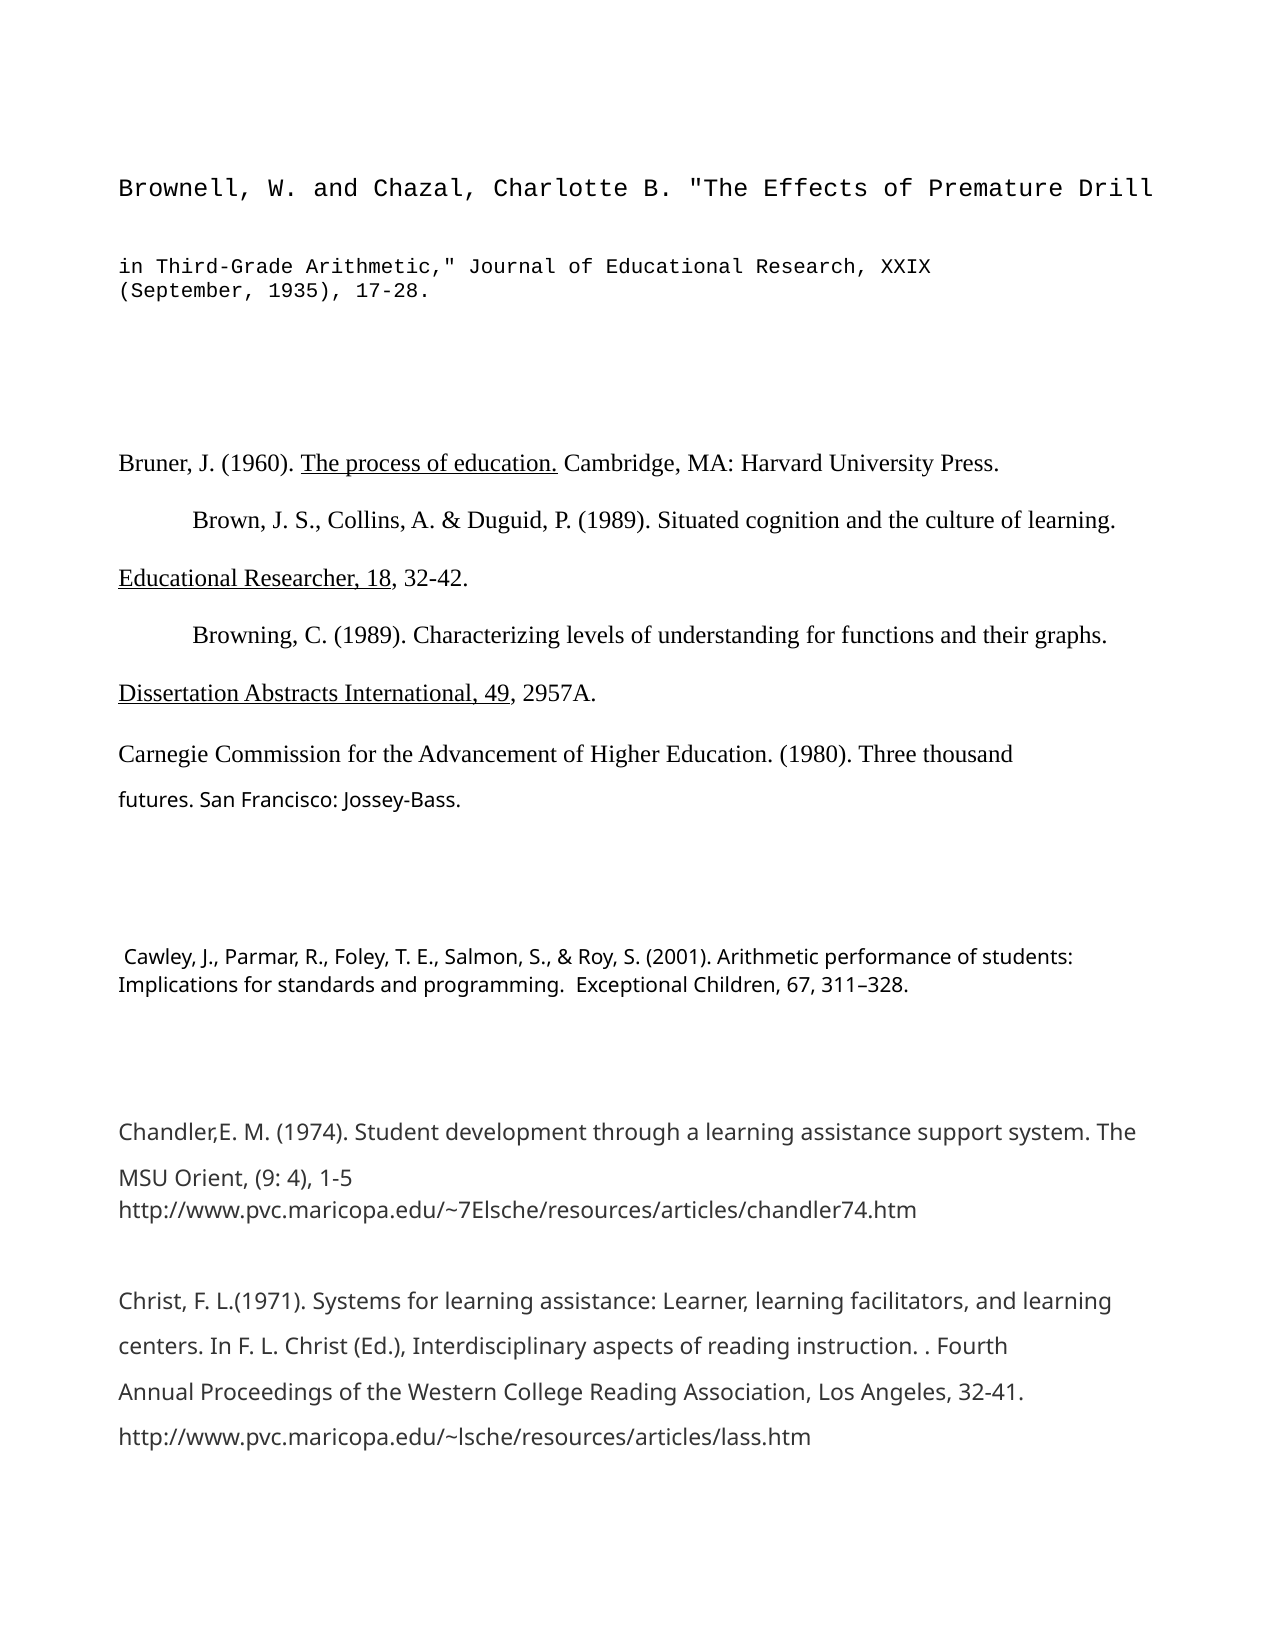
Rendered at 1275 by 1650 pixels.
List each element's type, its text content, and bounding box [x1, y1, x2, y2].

text Chandler,E. M. (1974). Student development through a learning assistance support system. The [118, 1114, 1157, 1147]
text Bruner, J. (1960). The process of education. Cambridge, MA: Harvard University Press. [118, 448, 1157, 476]
text Cawley, J., Parmar, R., Foley, T. E., Salmon, S., & Roy, S. (2001). Arithmetic performance of students: Implications for standards and programming. Exceptional Children, 67, 311–328. [118, 942, 1157, 999]
text in Third-Grade Arithmetic," Journal of Educational Research, XXIX [118, 256, 1157, 279]
text Annual Proceedings of the Western College Reading Association, Los Angeles, 32-41. [118, 1374, 1157, 1407]
text centers. In F. L. Christ (Ed.), Interdisciplinary aspects of reading instruction. . Fourth [118, 1329, 1157, 1361]
text Christ, F. L.(1971). Systems for learning assistance: Learner, learning facilitators, and learning [118, 1283, 1157, 1316]
text MSU Orient, (9: 4), 1-5 http://www.pvc.maricopa.edu/~7Elsche/resources/articles/chandler74.htm [118, 1160, 1157, 1226]
text http://www.pvc.maricopa.edu/~lsche/resources/articles/lass.htm [118, 1419, 1157, 1452]
text Browning, C. (1989). Characterizing levels of understanding for functions and their graphs. Dissertation Abstracts International, 49, 2957A. [118, 620, 1157, 706]
text Brown, J. S., Collins, A. & Duguid, P. (1989). Situated cognition and the culture of learning. Educational Researcher, 18, 32-42. [118, 505, 1157, 591]
text Brownell, W. and Chazal, Charlotte B. "The Effects of Premature Drill [118, 176, 1157, 204]
text Carnegie Commission for the Advancement of Higher Education. (1980). Three thousand [118, 735, 1157, 768]
text futures. San Francisco: Jossey-Bass. [118, 781, 1157, 813]
text (September, 1935), 17-28. [118, 279, 1157, 303]
